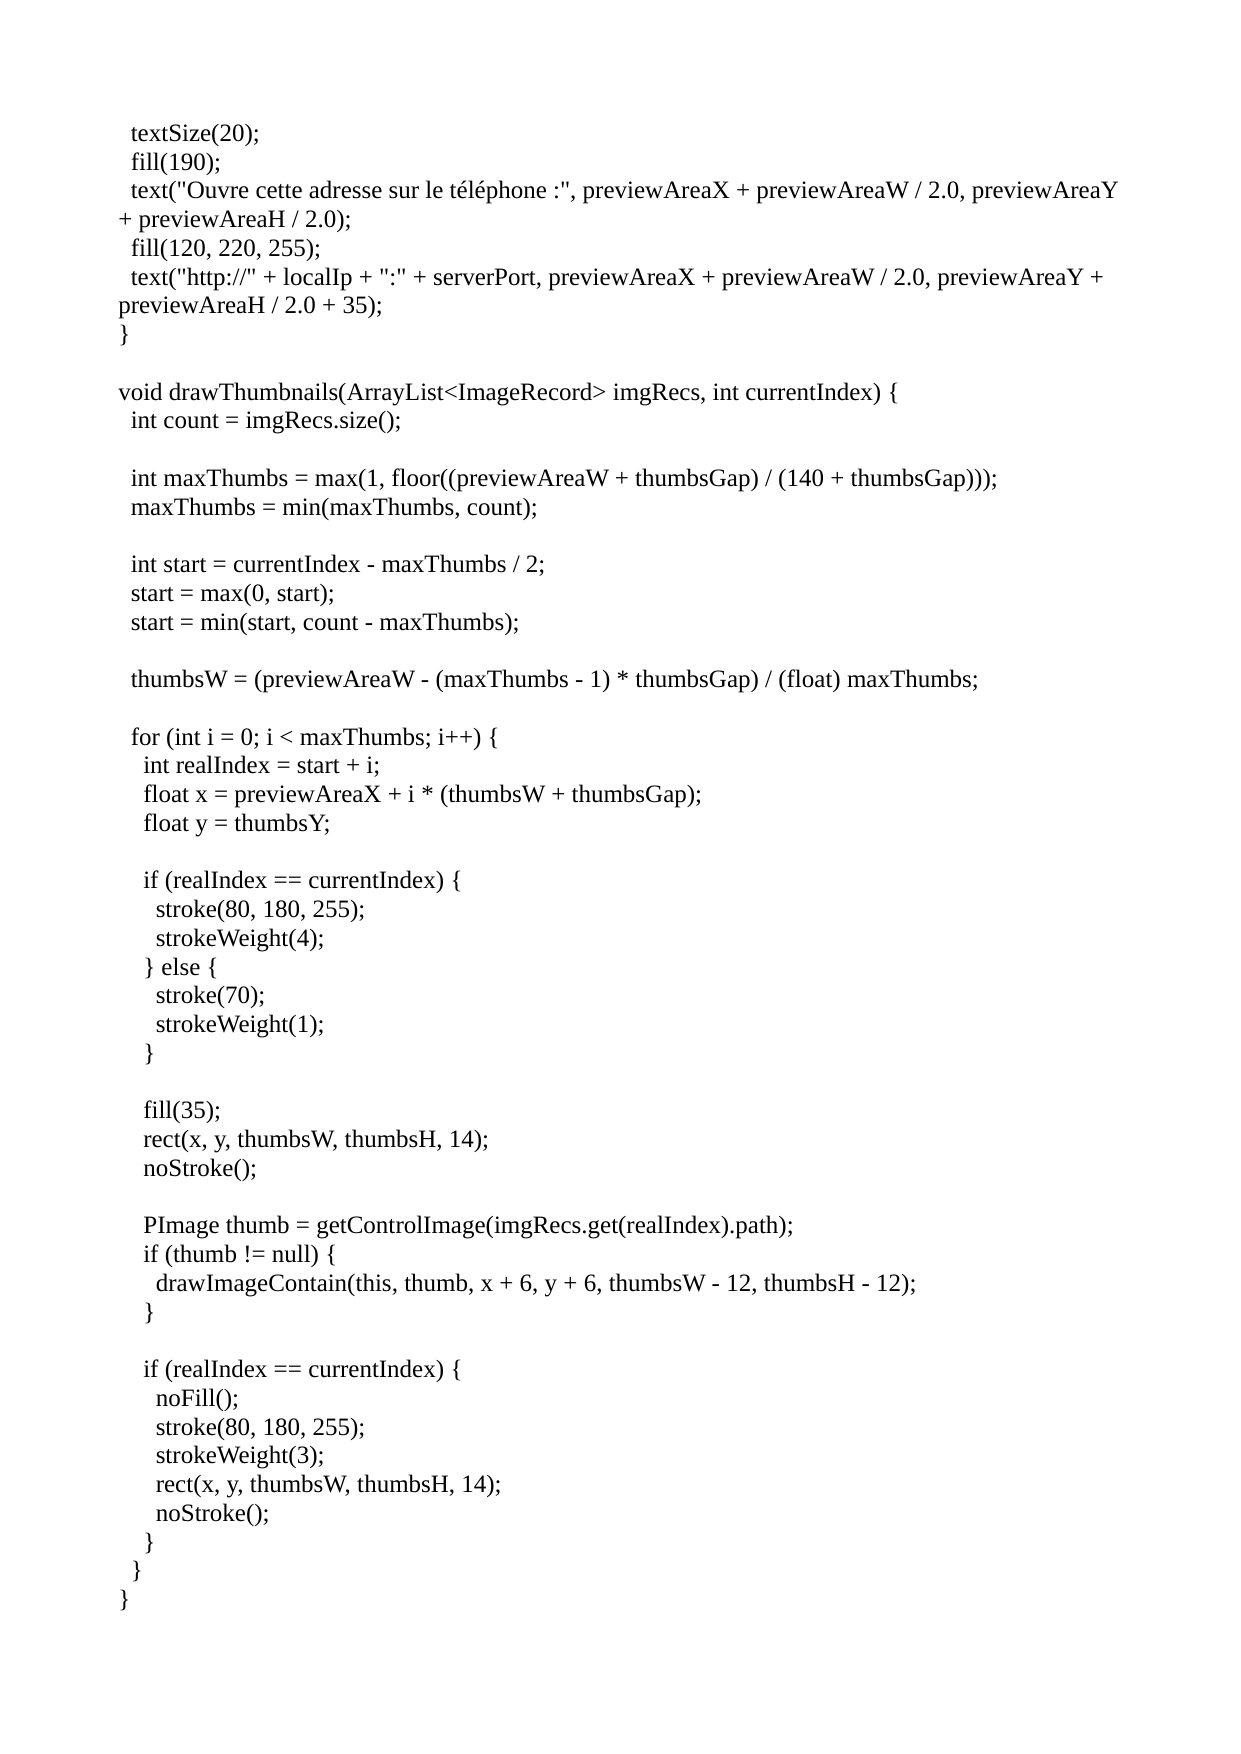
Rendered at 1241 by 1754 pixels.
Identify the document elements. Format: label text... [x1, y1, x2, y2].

text } [118, 1584, 1122, 1613]
text } [118, 319, 1122, 348]
text noStroke(); [118, 1153, 1122, 1182]
text noStroke(); [118, 1498, 1122, 1527]
text text("Ouvre cette adresse sur le téléphone :", previewAreaX + previewAreaW / 2.0, previewAreaY + previewAreaH / 2.0); [118, 176, 1122, 233]
text float x = previewAreaX + i * (thumbsW + thumbsGap); [118, 779, 1122, 808]
text PImage thumb = getControlImage(imgRecs.get(realIndex).path); [118, 1211, 1122, 1239]
text strokeWeight(4); [118, 923, 1122, 952]
text drawImageContain(this, thumb, x + 6, y + 6, thumbsW - 12, thumbsH - 12); [118, 1268, 1122, 1297]
text rect(x, y, thumbsW, thumbsH, 14); [118, 1124, 1122, 1153]
text } else { [118, 952, 1122, 981]
text fill(120, 220, 255); [118, 233, 1122, 262]
text } [118, 1556, 1122, 1584]
text if (thumb != null) { [118, 1239, 1122, 1268]
text start = min(start, count - maxThumbs); [118, 607, 1122, 636]
text fill(35); [118, 1096, 1122, 1124]
text stroke(70); [118, 981, 1122, 1009]
text void drawThumbnails(ArrayList<ImageRecord> imgRecs, int currentIndex) { [118, 377, 1122, 406]
text } [118, 1527, 1122, 1556]
text fill(190); [118, 147, 1122, 176]
text rect(x, y, thumbsW, thumbsH, 14); [118, 1469, 1122, 1498]
text int maxThumbs = max(1, floor((previewAreaW + thumbsGap) / (140 + thumbsGap))); [118, 463, 1122, 492]
text text("http://" + localIp + ":" + serverPort, previewAreaX + previewAreaW / 2.0, previewAreaY + previewAreaH / 2.0 + 35); [118, 262, 1122, 319]
text maxThumbs = min(maxThumbs, count); [118, 492, 1122, 521]
text } [118, 1297, 1122, 1326]
text if (realIndex == currentIndex) { [118, 1354, 1122, 1383]
text int count = imgRecs.size(); [118, 406, 1122, 434]
text float y = thumbsY; [118, 808, 1122, 837]
text strokeWeight(1); [118, 1009, 1122, 1038]
text } [118, 1038, 1122, 1067]
text if (realIndex == currentIndex) { [118, 866, 1122, 894]
text thumbsW = (previewAreaW - (maxThumbs - 1) * thumbsGap) / (float) maxThumbs; [118, 664, 1122, 693]
text stroke(80, 180, 255); [118, 1412, 1122, 1441]
text textSize(20); [118, 118, 1122, 147]
text int realIndex = start + i; [118, 751, 1122, 779]
text start = max(0, start); [118, 578, 1122, 607]
text int start = currentIndex - maxThumbs / 2; [118, 549, 1122, 578]
text strokeWeight(3); [118, 1441, 1122, 1469]
text noFill(); [118, 1383, 1122, 1412]
text stroke(80, 180, 255); [118, 894, 1122, 923]
text for (int i = 0; i < maxThumbs; i++) { [118, 722, 1122, 751]
